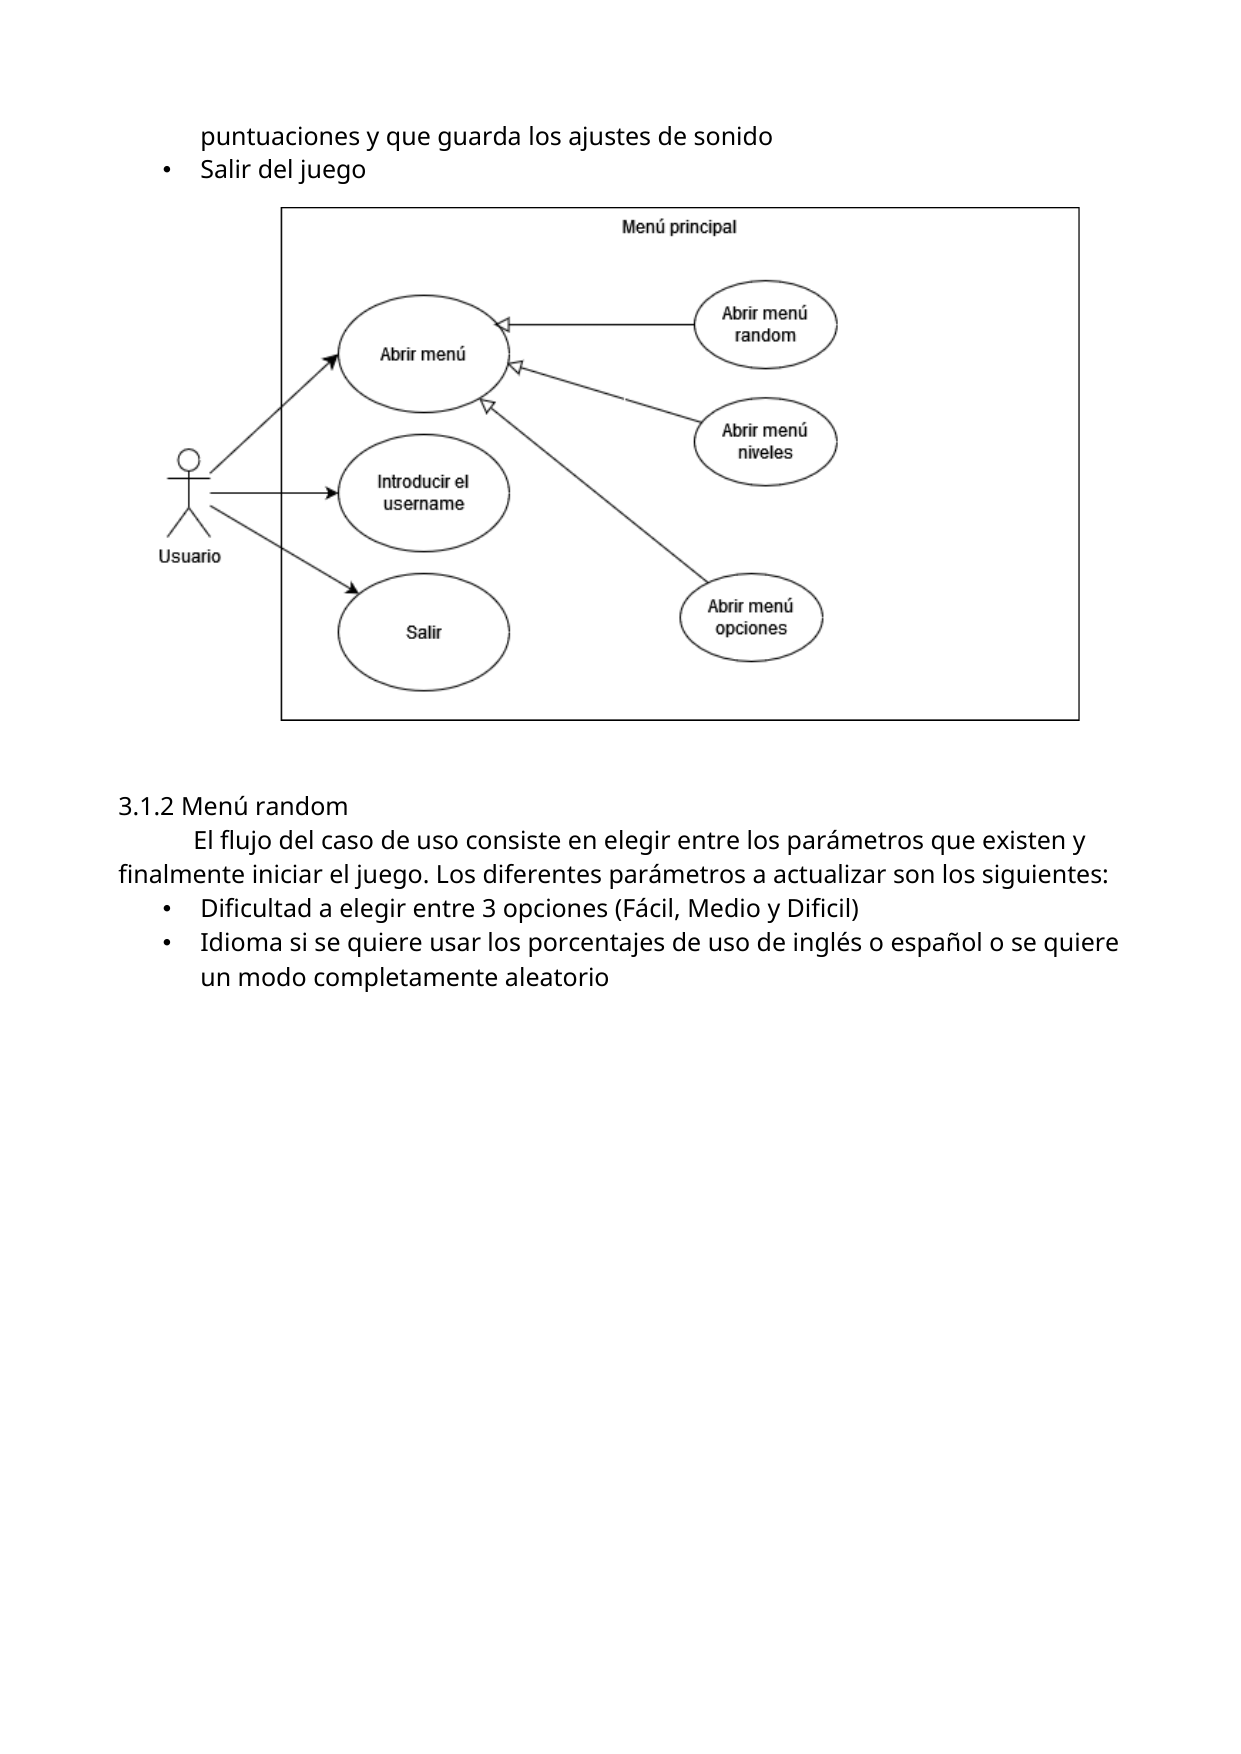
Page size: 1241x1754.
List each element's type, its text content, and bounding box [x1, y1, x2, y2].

list Salir del juego [163, 152, 1122, 186]
picture [157, 207, 1080, 721]
list Dificultad a elegir entre 3 opciones (Fácil, Medio y Dificil) [163, 891, 1122, 925]
text 3.1.2 Menú random [118, 789, 1122, 823]
text El flujo del caso de uso consiste en elegir entre los parámetros que existen y finalmente iniciar el juego. Los diferentes parámetros a actualizar son los siguientes: [118, 823, 1122, 891]
list Idioma si se quiere usar los porcentajes de uso de inglés o español o se quiere un modo completamente aleatorio [163, 925, 1122, 993]
list puntuaciones y que guarda los ajustes de sonido [163, 118, 1122, 152]
